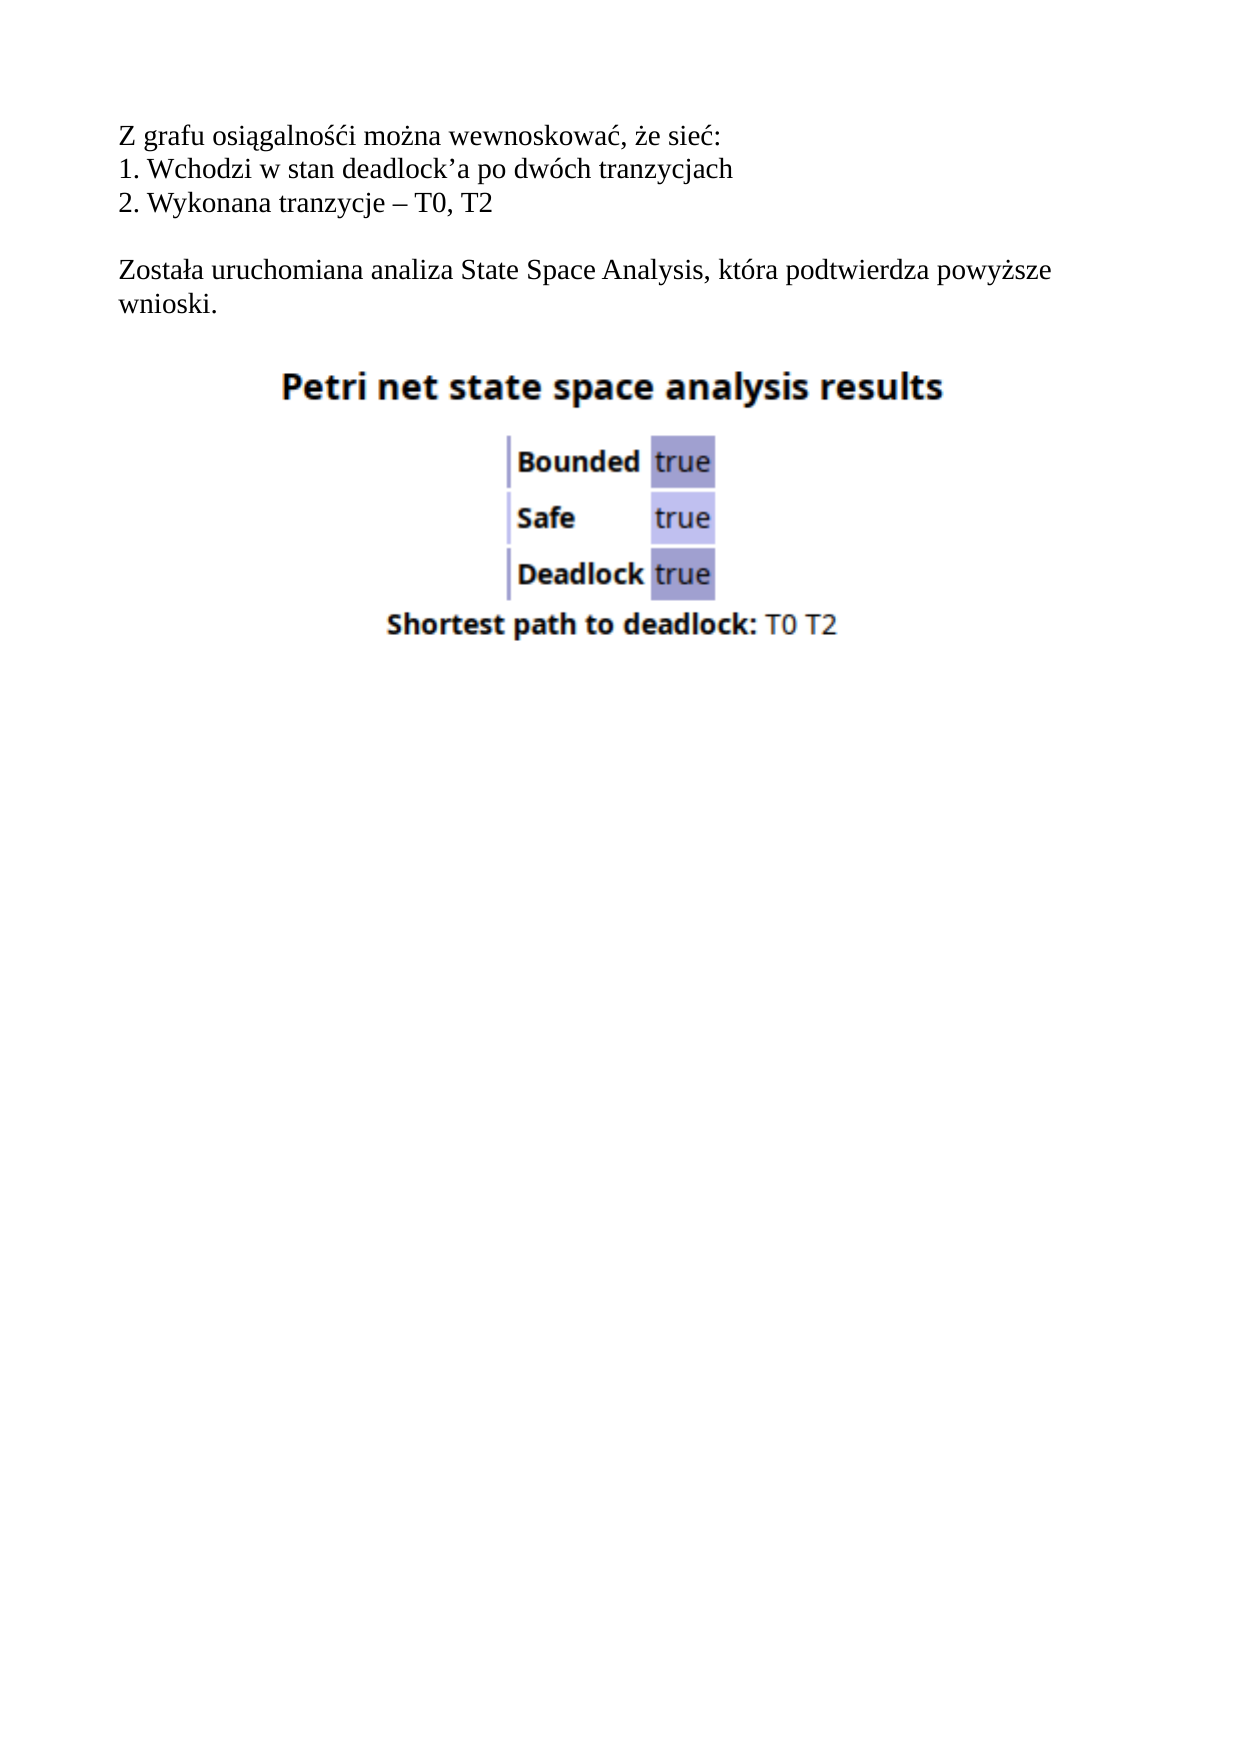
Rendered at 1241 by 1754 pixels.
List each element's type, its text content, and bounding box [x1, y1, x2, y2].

text Została uruchomiana analiza State Space Analysis, która podtwierdza powyższe wnioski. [118, 252, 1122, 319]
text Z grafu osiągalnośći można wewnoskować, że sieć: [118, 118, 1122, 152]
text 1. Wchodzi w stan deadlock’a po dwóch tranzycjach [118, 152, 1122, 185]
picture [241, 352, 999, 667]
text 2. Wykonana tranzycje – T0, T2 [118, 185, 1122, 219]
